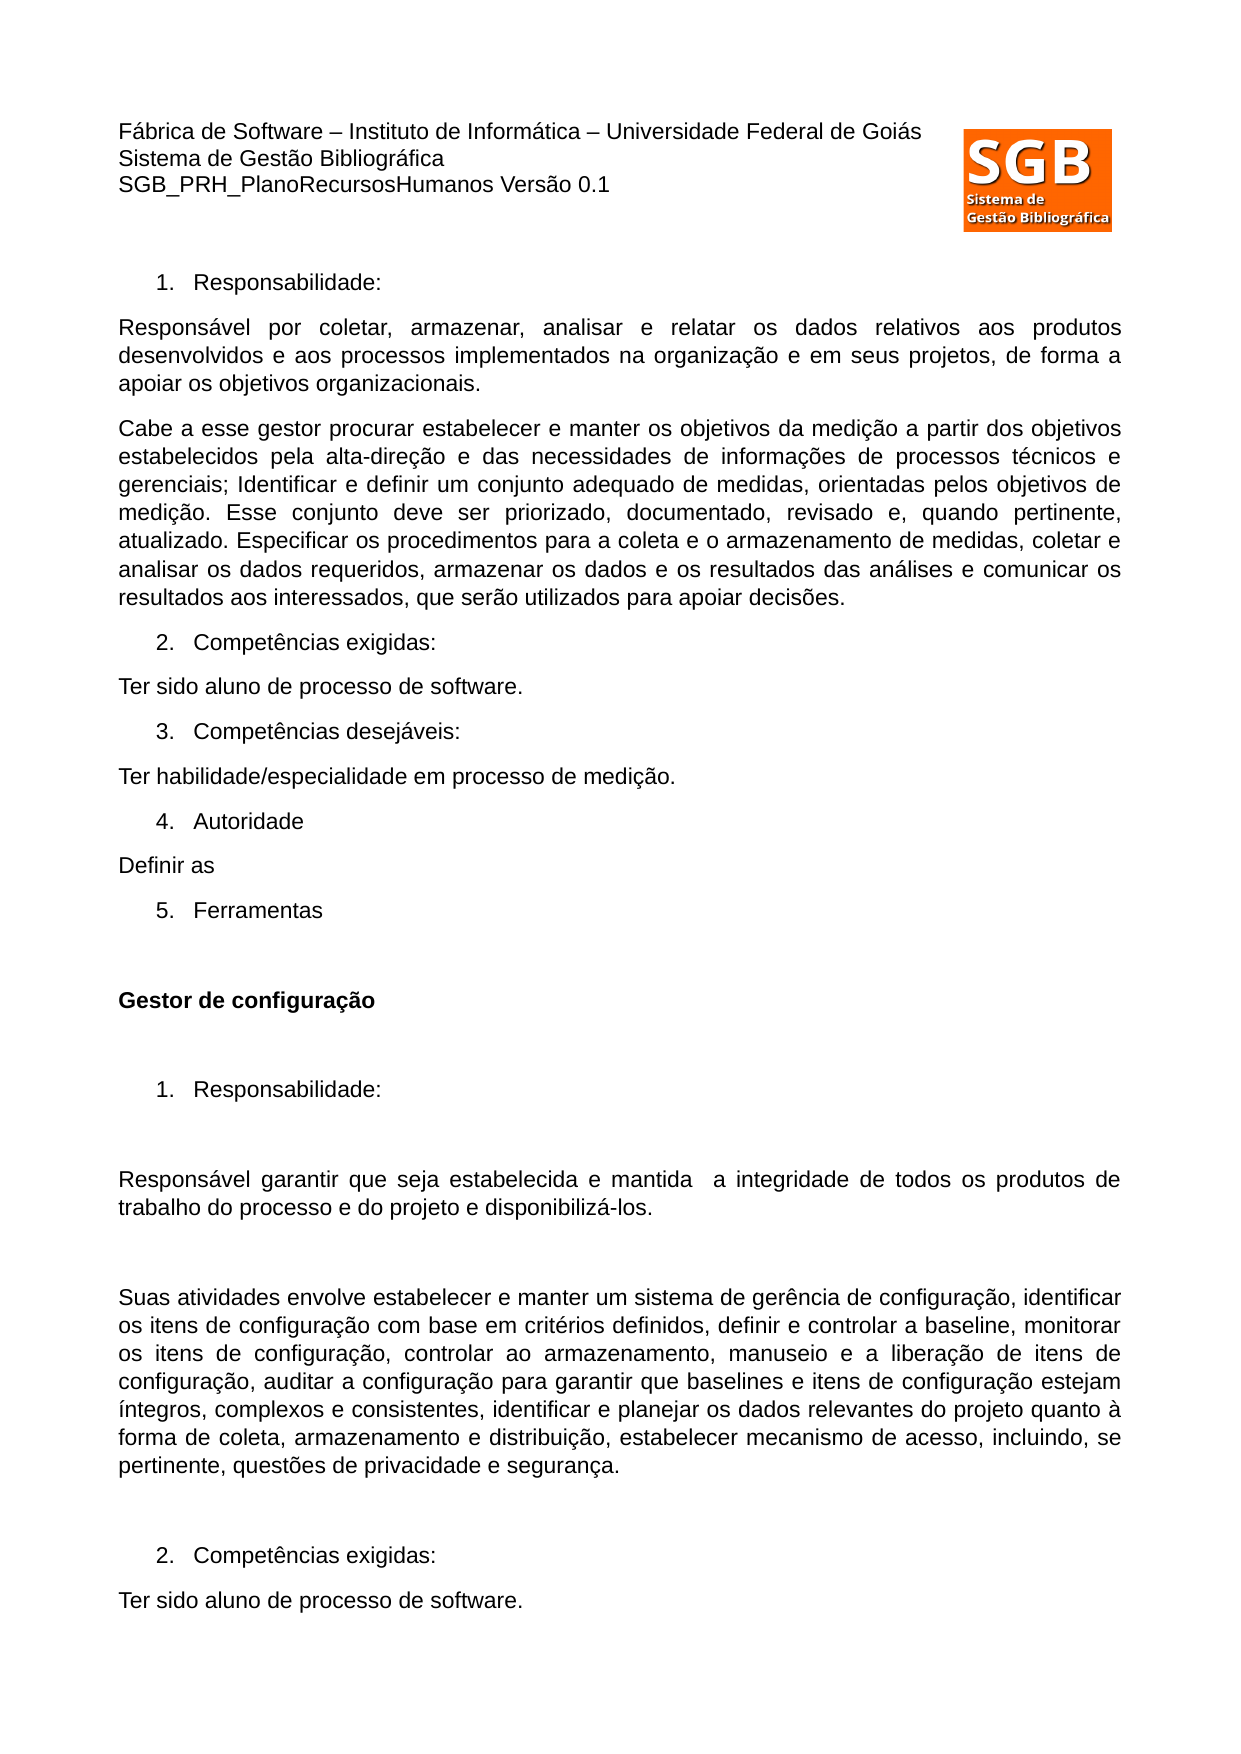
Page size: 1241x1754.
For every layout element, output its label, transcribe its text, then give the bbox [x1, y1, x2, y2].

list Responsabilidade: [156, 269, 1122, 296]
text Ter habilidade/especialidade em processo de medição. [118, 763, 1122, 789]
text Suas atividades envolve estabelecer e manter um sistema de gerência de configuração, identificar os itens de configuração com base em critérios definidos, definir e controlar a baseline, monitorar os itens de configuração, controlar ao armazenamento, manuseio e a liberação de itens de configuração, auditar a configuração para garantir que baselines e itens de configuração estejam íntegros, complexos e consistentes, identificar e planejar os dados relevantes do projeto quanto à forma de coleta, armazenamento e distribuição, estabelecer mecanismo de acesso, incluindo, se pertinente, questões de privacidade e segurança. [118, 1284, 1122, 1479]
text Gestor de configuração [118, 987, 1122, 1013]
text Ter sido aluno de processo de software. [118, 1587, 1122, 1613]
text Definir as [118, 852, 1122, 879]
text Cabe a esse gestor procurar estabelecer e manter os objetivos da medição a partir dos objetivos estabelecidos pela alta-direção e das necessidades de informações de processos técnicos e gerenciais; Identificar e definir um conjunto adequado de medidas, orientadas pelos objetivos de medição. Esse conjunto deve ser priorizado, documentado, revisado e, quando pertinente, atualizado. Especificar os procedimentos para a coleta e o armazenamento de medidas, coletar e analisar os dados requeridos, armazenar os dados e os resultados das análises e comunicar os resultados aos interessados, que serão utilizados para apoiar decisões. [118, 415, 1122, 610]
list Responsabilidade: [156, 1076, 1122, 1103]
list Ferramentas [156, 897, 1122, 924]
text Ter sido aluno de processo de software. [118, 673, 1122, 700]
text Responsável garantir que seja estabelecida e mantida a integridade de todos os produtos de trabalho do processo e do projeto e disponibilizá-los. [118, 1166, 1122, 1221]
list Autoridade [156, 808, 1122, 834]
picture [963, 129, 1112, 232]
list Competências exigidas: [156, 1542, 1122, 1568]
list Competências desejáveis: [156, 718, 1122, 744]
list Competências exigidas: [156, 628, 1122, 655]
text Responsável por coletar, armazenar, analisar e relatar os dados relativos aos produtos desenvolvidos e aos processos implementados na organização e em seus projetos, de forma a apoiar os objetivos organizacionais. [118, 314, 1122, 397]
